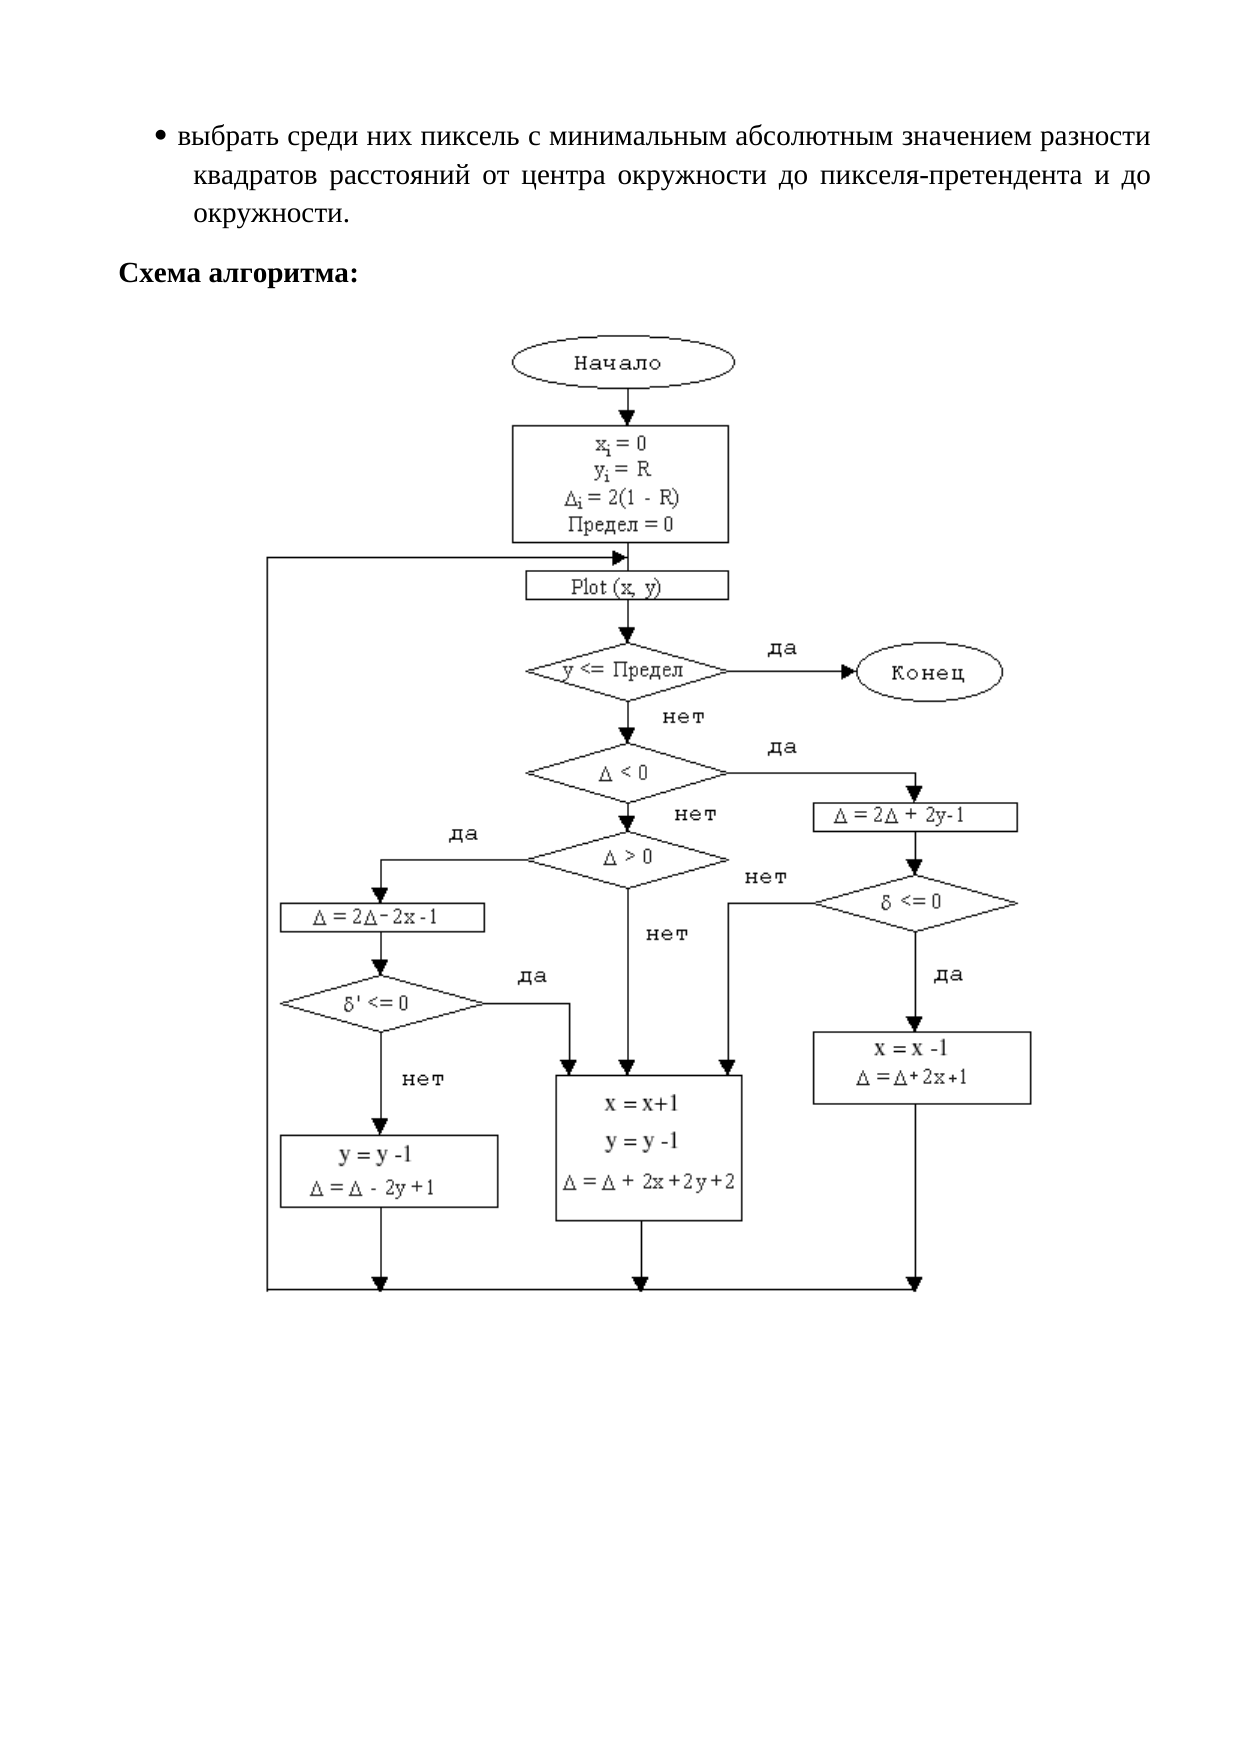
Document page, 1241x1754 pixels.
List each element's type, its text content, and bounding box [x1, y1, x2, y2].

text Схема алгоритма: [118, 255, 1152, 288]
list выбрать среди них пиксель с минимальным абсолютным значением разности квадратов расстояний от центра окружности до пикселя-претендента и до окружности. [156, 118, 1152, 229]
picture [147, 314, 1123, 1322]
